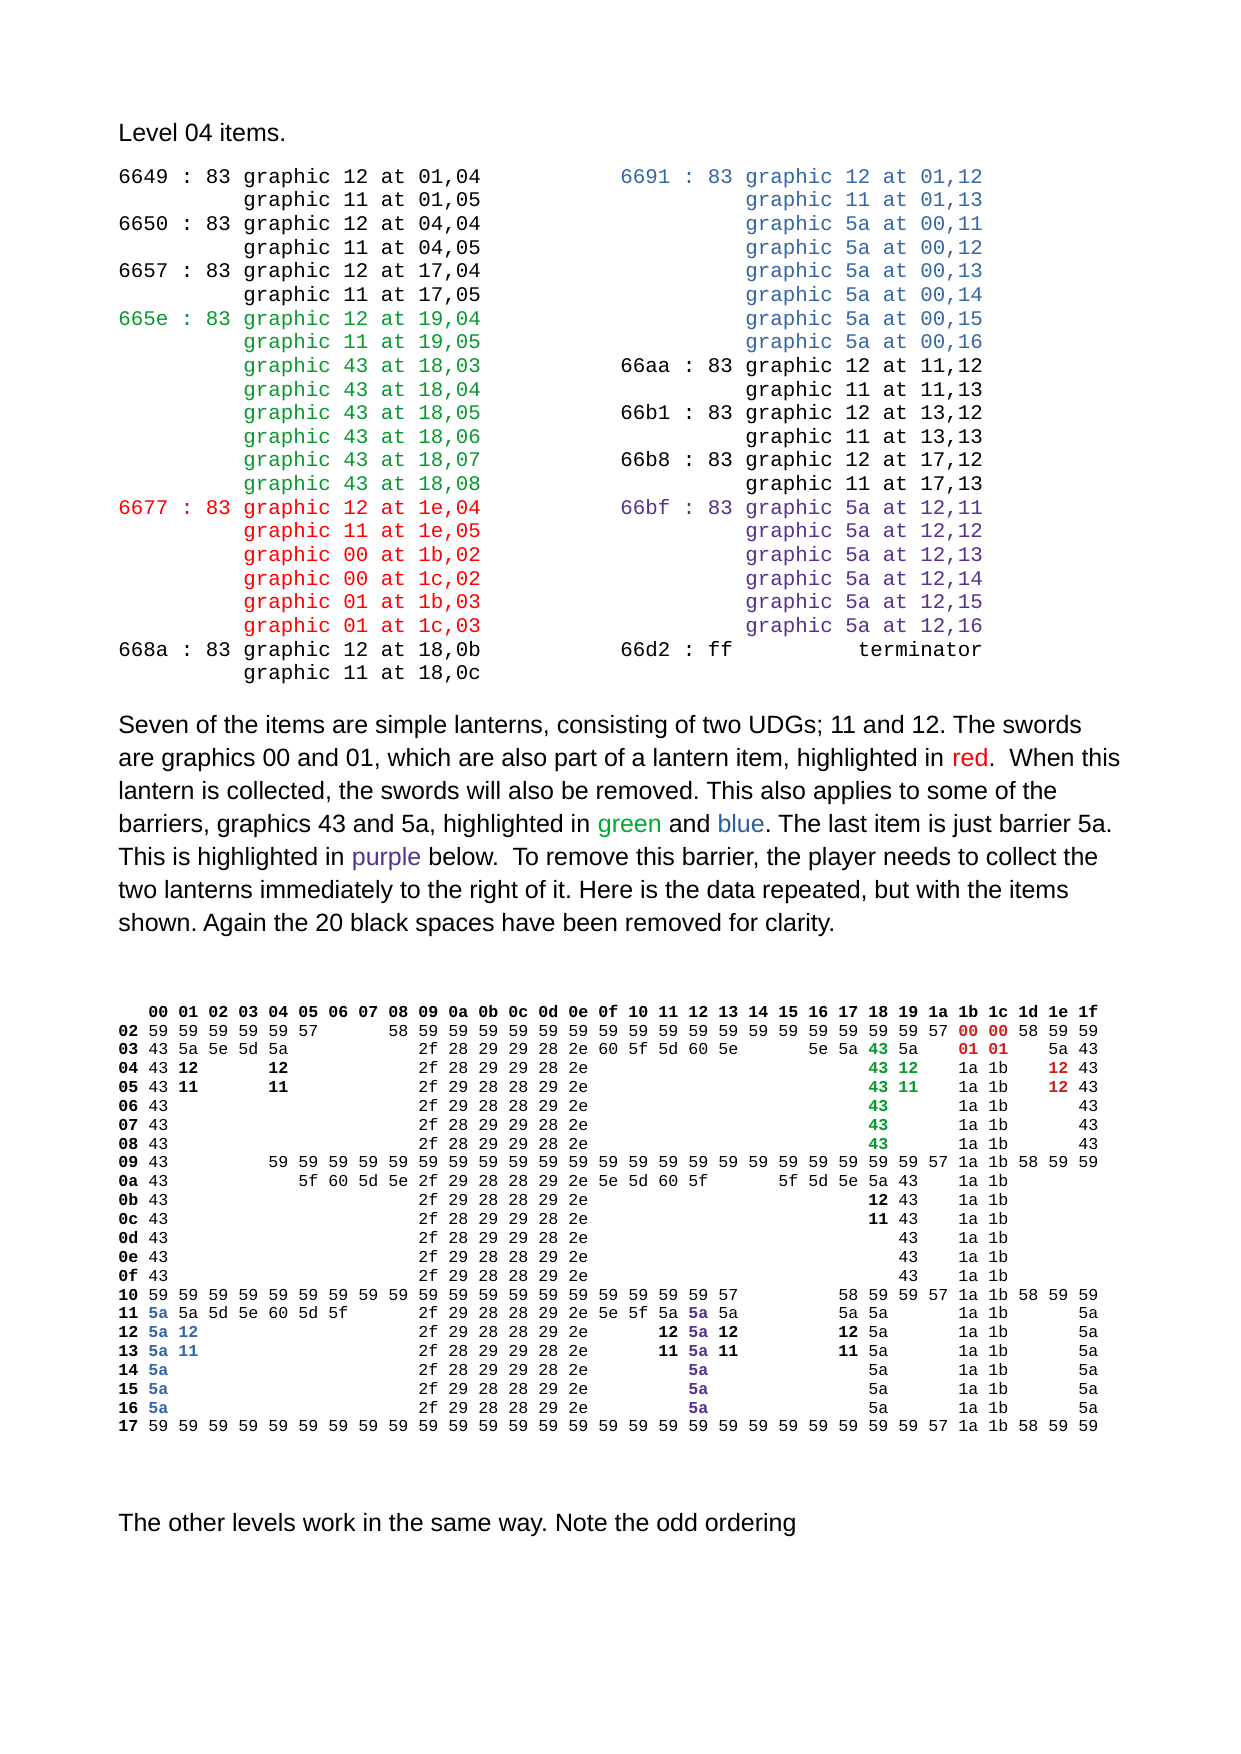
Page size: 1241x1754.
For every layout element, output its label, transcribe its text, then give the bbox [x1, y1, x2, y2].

text graphic 5a at 00,11 [620, 213, 1122, 237]
text 6649 : 83 graphic 12 at 01,04 [118, 166, 620, 189]
text 668a : 83 graphic 12 at 18,0b [118, 639, 620, 662]
text graphic 5a at 12,15 [620, 591, 1122, 615]
text graphic 43 at 18,04 [118, 378, 620, 402]
text graphic 5a at 00,13 [620, 260, 1122, 284]
text 66b1 : 83 graphic 12 at 13,12 [620, 402, 1122, 426]
text graphic 5a at 00,12 [620, 237, 1122, 260]
text graphic 11 at 13,13 [620, 426, 1122, 449]
text 66b8 : 83 graphic 12 at 17,12 [620, 449, 1122, 473]
text graphic 43 at 18,03 [118, 355, 620, 378]
text graphic 5a at 12,16 [620, 615, 1122, 639]
text 6657 : 83 graphic 12 at 17,04 [118, 260, 620, 284]
text graphic 01 at 1c,03 [118, 615, 620, 639]
text graphic 11 at 19,05 [118, 331, 620, 355]
text graphic 5a at 00,15 [620, 308, 1122, 331]
text graphic 11 at 18,0c [118, 662, 620, 686]
text graphic 11 at 01,05 [118, 189, 620, 213]
text 00 01 02 03 04 05 06 07 08 09 0a 0b 0c 0d 0e 0f 10 11 12 13 14 15 16 17 18 19 1a 1b 1c 1d 1e 1f 02 59 59 59 59 59 57 58 59 59 59 59 59 59 59 59 59 59 59 59 59 59 59 59 59 57 00 00 58 59 59 03 43 5a 5e 5d 5a 2f 28 29 29 28 2e 60 5f 5d 60 5e 5e 5a 43 5a 01 01 5a 43 04 43 12 12 2f 28 29 29 28 2e 43 12 1a 1b 12 43 05 43 11 11 2f 29 28 28 29 2e 43 11 1a 1b 12 43 06 43 2f 29 28 28 29 2e 43 1a 1b 43 07 43 2f 28 29 29 28 2e 43 1a 1b 43 08 43 2f 28 29 29 28 2e 43 1a 1b 43 09 43 59 59 59 59 59 59 59 59 59 59 59 59 59 59 59 59 59 59 59 59 59 59 57 1a 1b 58 59 59 0a 43 5f 60 5d 5e 2f 29 28 28 29 2e 5e 5d 60 5f 5f 5d 5e 5a 43 1a 1b 0b 43 2f 29 28 28 29 2e 12 43 1a 1b 0c 43 2f 28 29 29 28 2e 11 43 1a 1b 0d 43 2f 28 29 29 28 2e 43 1a 1b 0e 43 2f 29 28 28 29 2e 43 1a 1b 0f 43 2f 29 28 28 29 2e 43 1a 1b 10 59 59 59 59 59 59 59 59 59 59 59 59 59 59 59 59 59 59 59 57 58 59 59 57 1a 1b 58 59 59 11 5a 5a 5d 5e 60 5d 5f 2f 29 28 28 29 2e 5e 5f 5a 5a 5a 5a 5a 1a 1b 5a 12 5a 12 2f 29 28 28 29 2e 12 5a 12 12 5a 1a 1b 5a 13 5a 11 2f 28 29 29 28 2e 11 5a 11 11 5a 1a 1b 5a 14 5a 2f 28 29 29 28 2e 5a 5a 1a 1b 5a 15 5a 2f 29 28 28 29 2e 5a 5a 1a 1b 5a 16 5a 2f 29 28 28 29 2e 5a 5a 1a 1b 5a 17 59 59 59 59 59 59 59 59 59 59 59 59 59 59 59 59 59 59 59 59 59 59 59 59 59 59 57 1a 1b 58 59 59 [118, 1003, 1122, 1437]
text graphic 5a at 12,14 [620, 568, 1122, 591]
text graphic 43 at 18,05 [118, 402, 620, 426]
text The other levels work in the same way. Note the odd ordering [118, 1508, 1122, 1537]
text 6691 : 83 graphic 12 at 01,12 [620, 166, 1122, 189]
text graphic 00 at 1c,02 [118, 568, 620, 591]
text graphic 5a at 00,14 [620, 284, 1122, 308]
text graphic 11 at 17,13 [620, 473, 1122, 497]
text graphic 43 at 18,08 [118, 473, 620, 497]
text 66d2 : ff terminator [620, 639, 1122, 662]
text graphic 11 at 1e,05 [118, 520, 620, 544]
text graphic 43 at 18,07 [118, 449, 620, 473]
text graphic 5a at 12,13 [620, 544, 1122, 568]
text 6650 : 83 graphic 12 at 04,04 [118, 213, 620, 237]
text graphic 01 at 1b,03 [118, 591, 620, 615]
text graphic 11 at 04,05 [118, 237, 620, 260]
text Seven of the items are simple lanterns, consisting of two UDGs; 11 and 12. The swords are graphics 00 and 01, which are also part of a lantern item, highlighted in red. When this lantern is collected, the swords will also be removed. This also applies to some of the barriers, graphics 43 and 5a, highlighted in green and blue. The last item is just barrier 5a. This is highlighted in purple below. To remove this barrier, the player needs to collect the two lanterns immediately to the right of it. Here is the data repeated, but with the items shown. Again the 20 black spaces have been removed for clarity. [118, 710, 1122, 937]
text graphic 11 at 11,13 [620, 378, 1122, 402]
text graphic 43 at 18,06 [118, 426, 620, 449]
text 66aa : 83 graphic 12 at 11,12 [620, 355, 1122, 378]
text 665e : 83 graphic 12 at 19,04 [118, 308, 620, 331]
text graphic 00 at 1b,02 [118, 544, 620, 568]
text Level 04 items. [118, 118, 1122, 147]
text graphic 5a at 12,12 [620, 520, 1122, 544]
text graphic 11 at 17,05 [118, 284, 620, 308]
text graphic 5a at 00,16 [620, 331, 1122, 355]
text graphic 11 at 01,13 [620, 189, 1122, 213]
text 66bf : 83 graphic 5a at 12,11 [620, 497, 1122, 520]
text 6677 : 83 graphic 12 at 1e,04 [118, 497, 620, 520]
